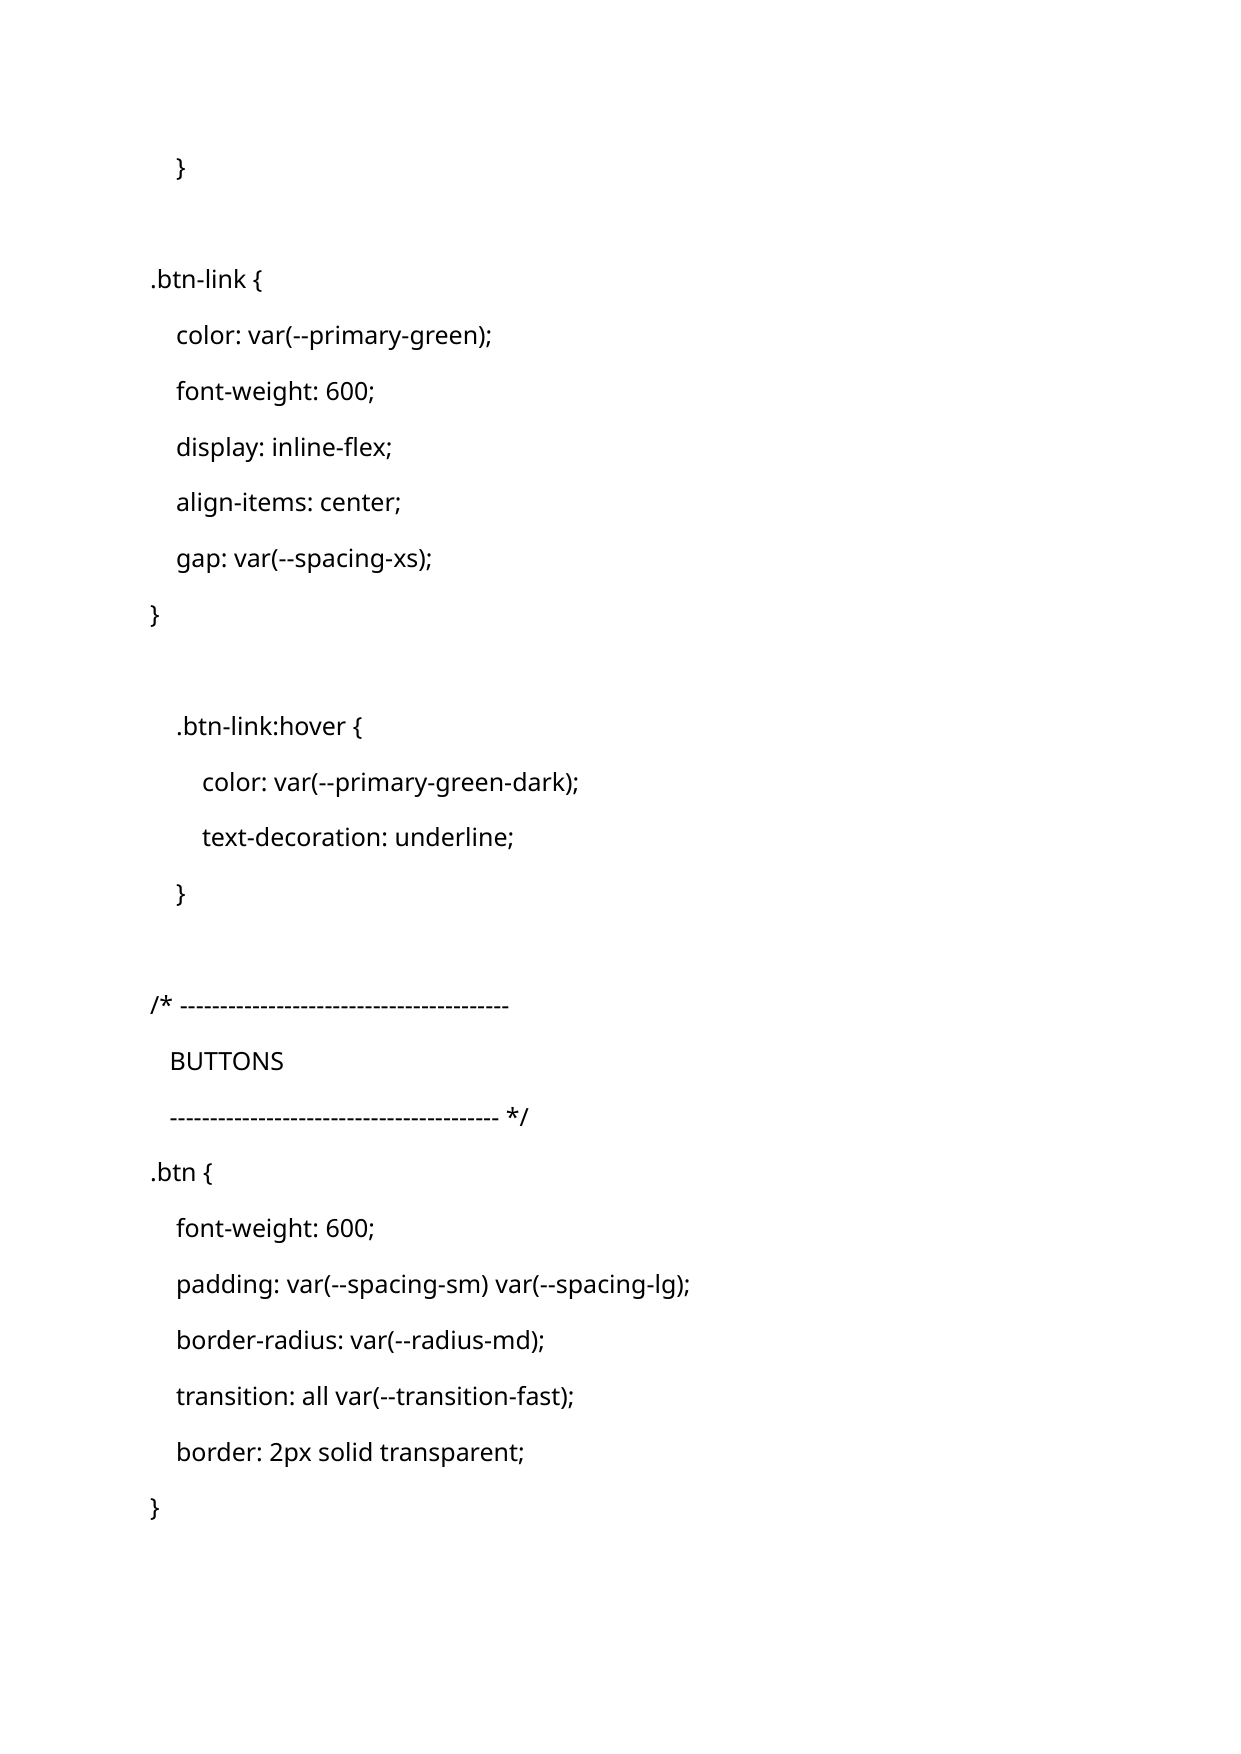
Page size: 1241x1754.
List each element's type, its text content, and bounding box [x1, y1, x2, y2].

text border: 2px solid transparent; [150, 1434, 1090, 1468]
text gap: var(--spacing-xs); [150, 541, 1090, 575]
text border-radius: var(--radius-md); [150, 1322, 1090, 1357]
text } [150, 597, 1090, 631]
text .btn { [150, 1155, 1090, 1189]
text font-weight: 600; [150, 373, 1090, 407]
text transition: all var(--transition-fast); [150, 1378, 1090, 1412]
text ----------------------------------------- */ [150, 1099, 1090, 1133]
text } [150, 1490, 1090, 1524]
text padding: var(--spacing-sm) var(--spacing-lg); [150, 1267, 1090, 1301]
text .btn-link:hover { [150, 708, 1090, 742]
text text-decoration: underline; [150, 820, 1090, 854]
text } [150, 150, 1090, 184]
text font-weight: 600; [150, 1211, 1090, 1245]
text display: inline-flex; [150, 429, 1090, 463]
text .btn-link { [150, 262, 1090, 296]
text align-items: center; [150, 485, 1090, 519]
text color: var(--primary-green); [150, 317, 1090, 352]
text /* ----------------------------------------- [150, 987, 1090, 1022]
text } [150, 876, 1090, 910]
text BUTTONS [150, 1043, 1090, 1077]
text color: var(--primary-green-dark); [150, 764, 1090, 798]
